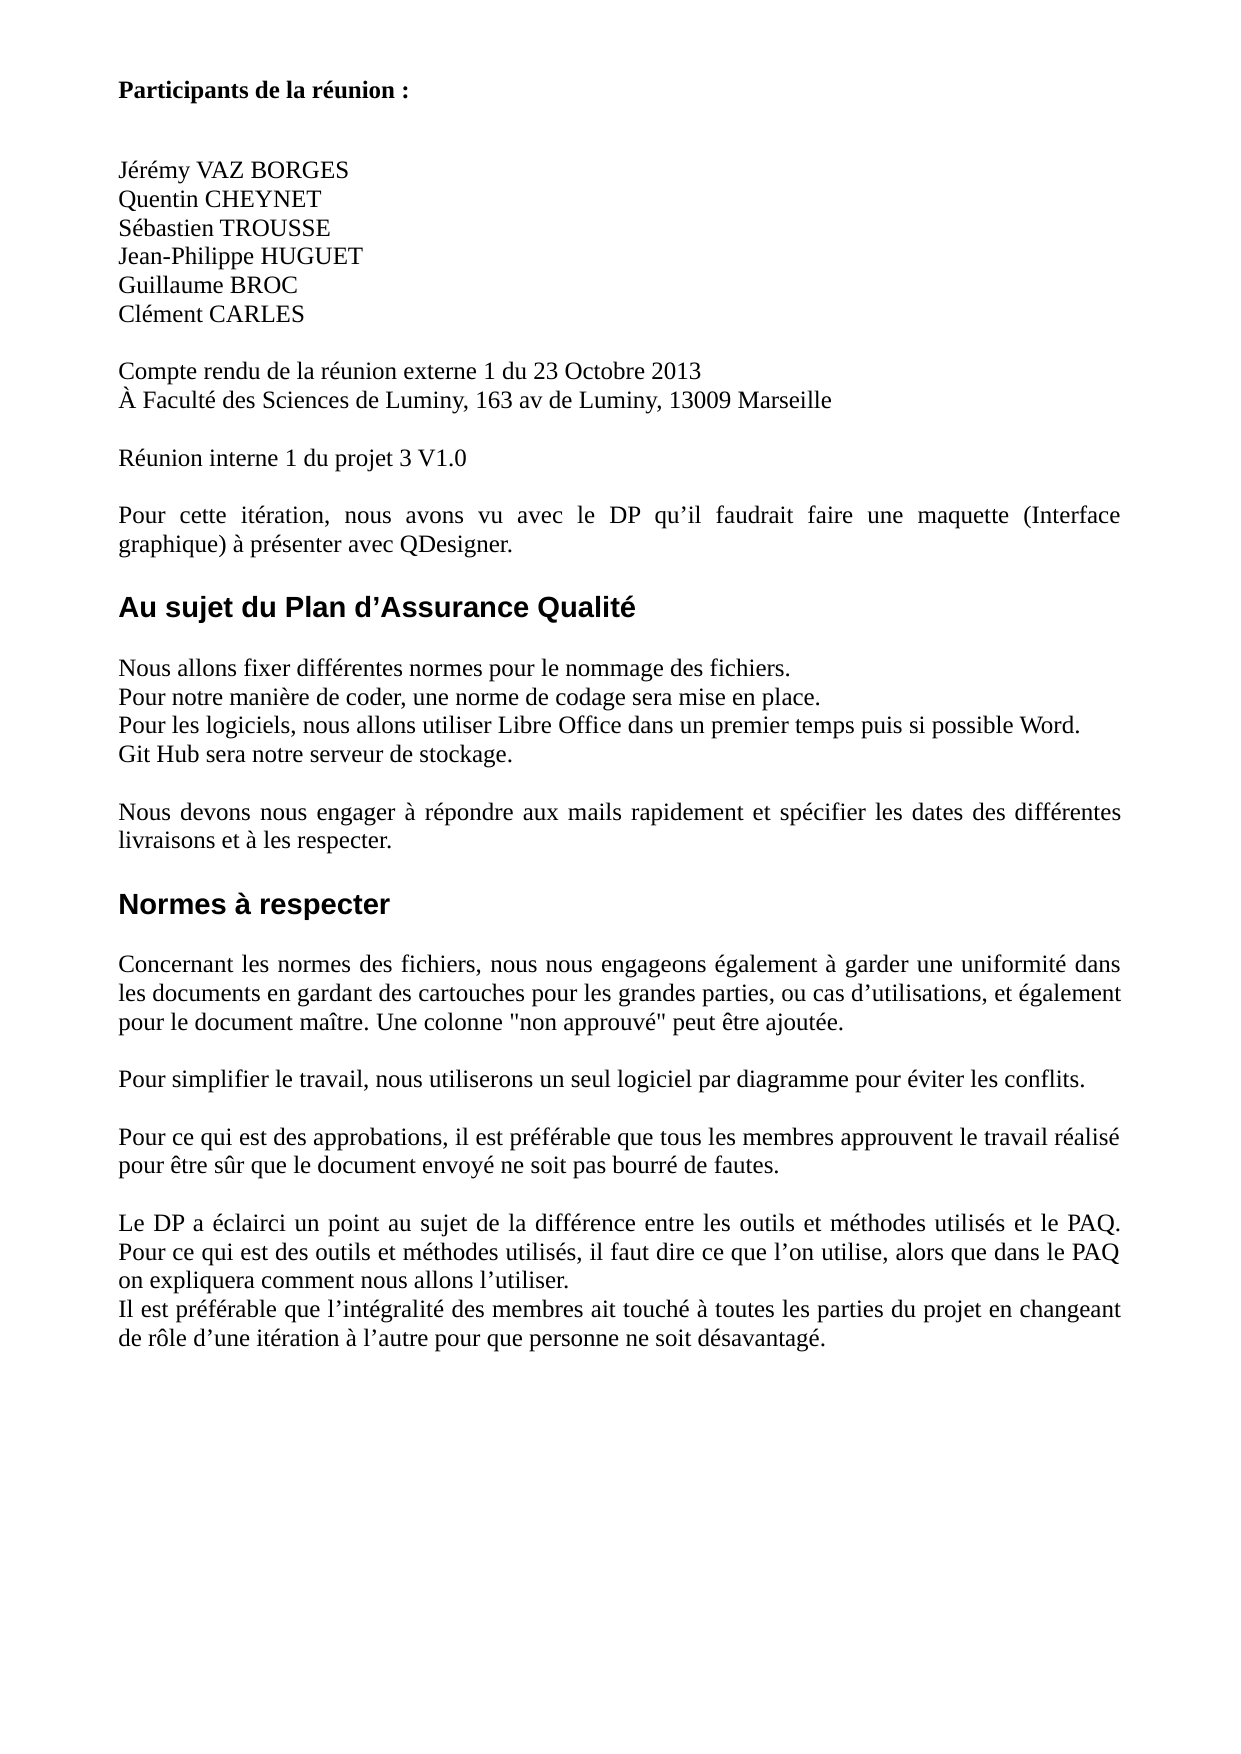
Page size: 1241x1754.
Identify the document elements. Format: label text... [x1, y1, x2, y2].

subtitle Au sujet du Plan d’Assurance Qualité [118, 591, 1122, 624]
text Nous allons fixer différentes normes pour le nommage des fichiers. [118, 653, 1122, 682]
text Participants de la réunion : [118, 75, 1122, 104]
text Pour simplifier le travail, nous utiliserons un seul logiciel par diagramme pour éviter les conflits. [118, 1064, 1122, 1093]
subtitle Normes à respecter [118, 887, 1122, 921]
text Le DP a éclairci un point au sujet de la différence entre les outils et méthodes utilisés et le PAQ. Pour ce qui est des outils et méthodes utilisés, il faut dire ce que l’on utilise, alors que dans le PAQ on expliquera comment nous allons l’utiliser. [118, 1208, 1122, 1294]
text Pour ce qui est des approbations, il est préférable que tous les membres approuvent le travail réalisé pour être sûr que le document envoyé ne soit pas bourré de fautes. [118, 1122, 1122, 1179]
text Pour cette itération, nous avons vu avec le DP qu’il faudrait faire une maquette (Interface graphique) à présenter avec QDesigner. [118, 500, 1122, 558]
text Réunion interne 1 du projet 3 V1.0 [118, 443, 1122, 471]
text Quentin CHEYNET [118, 184, 1122, 213]
text Compte rendu de la réunion externe 1 du 23 Octobre 2013 [118, 356, 1122, 385]
text Jean-Philippe HUGUET [118, 241, 1122, 270]
text Pour les logiciels, nous allons utiliser Libre Office dans un premier temps puis si possible Word. [118, 710, 1122, 739]
text Nous devons nous engager à répondre aux mails rapidement et spécifier les dates des différentes livraisons et à les respecter. [118, 797, 1122, 854]
text Guillaume BROC [118, 270, 1122, 299]
text Jérémy VAZ BORGES [118, 155, 1122, 184]
text Sébastien TROUSSE [118, 213, 1122, 241]
text Concernant les normes des fichiers, nous nous engageons également à garder une uniformité dans les documents en gardant des cartouches pour les grandes parties, ou cas d’utilisations, et également pour le document maître. Une colonne "non approuvé" peut être ajoutée. [118, 949, 1122, 1036]
text Clément CARLES [118, 299, 1122, 328]
text Il est préférable que l’intégralité des membres ait touché à toutes les parties du projet en changeant de rôle d’une itération à l’autre pour que personne ne soit désavantagé. [118, 1294, 1122, 1352]
text Pour notre manière de coder, une norme de codage sera mise en place. [118, 682, 1122, 710]
text Git Hub sera notre serveur de stockage. [118, 739, 1122, 768]
text À Faculté des Sciences de Luminy, 163 av de Luminy, 13009 Marseille [118, 385, 1122, 414]
